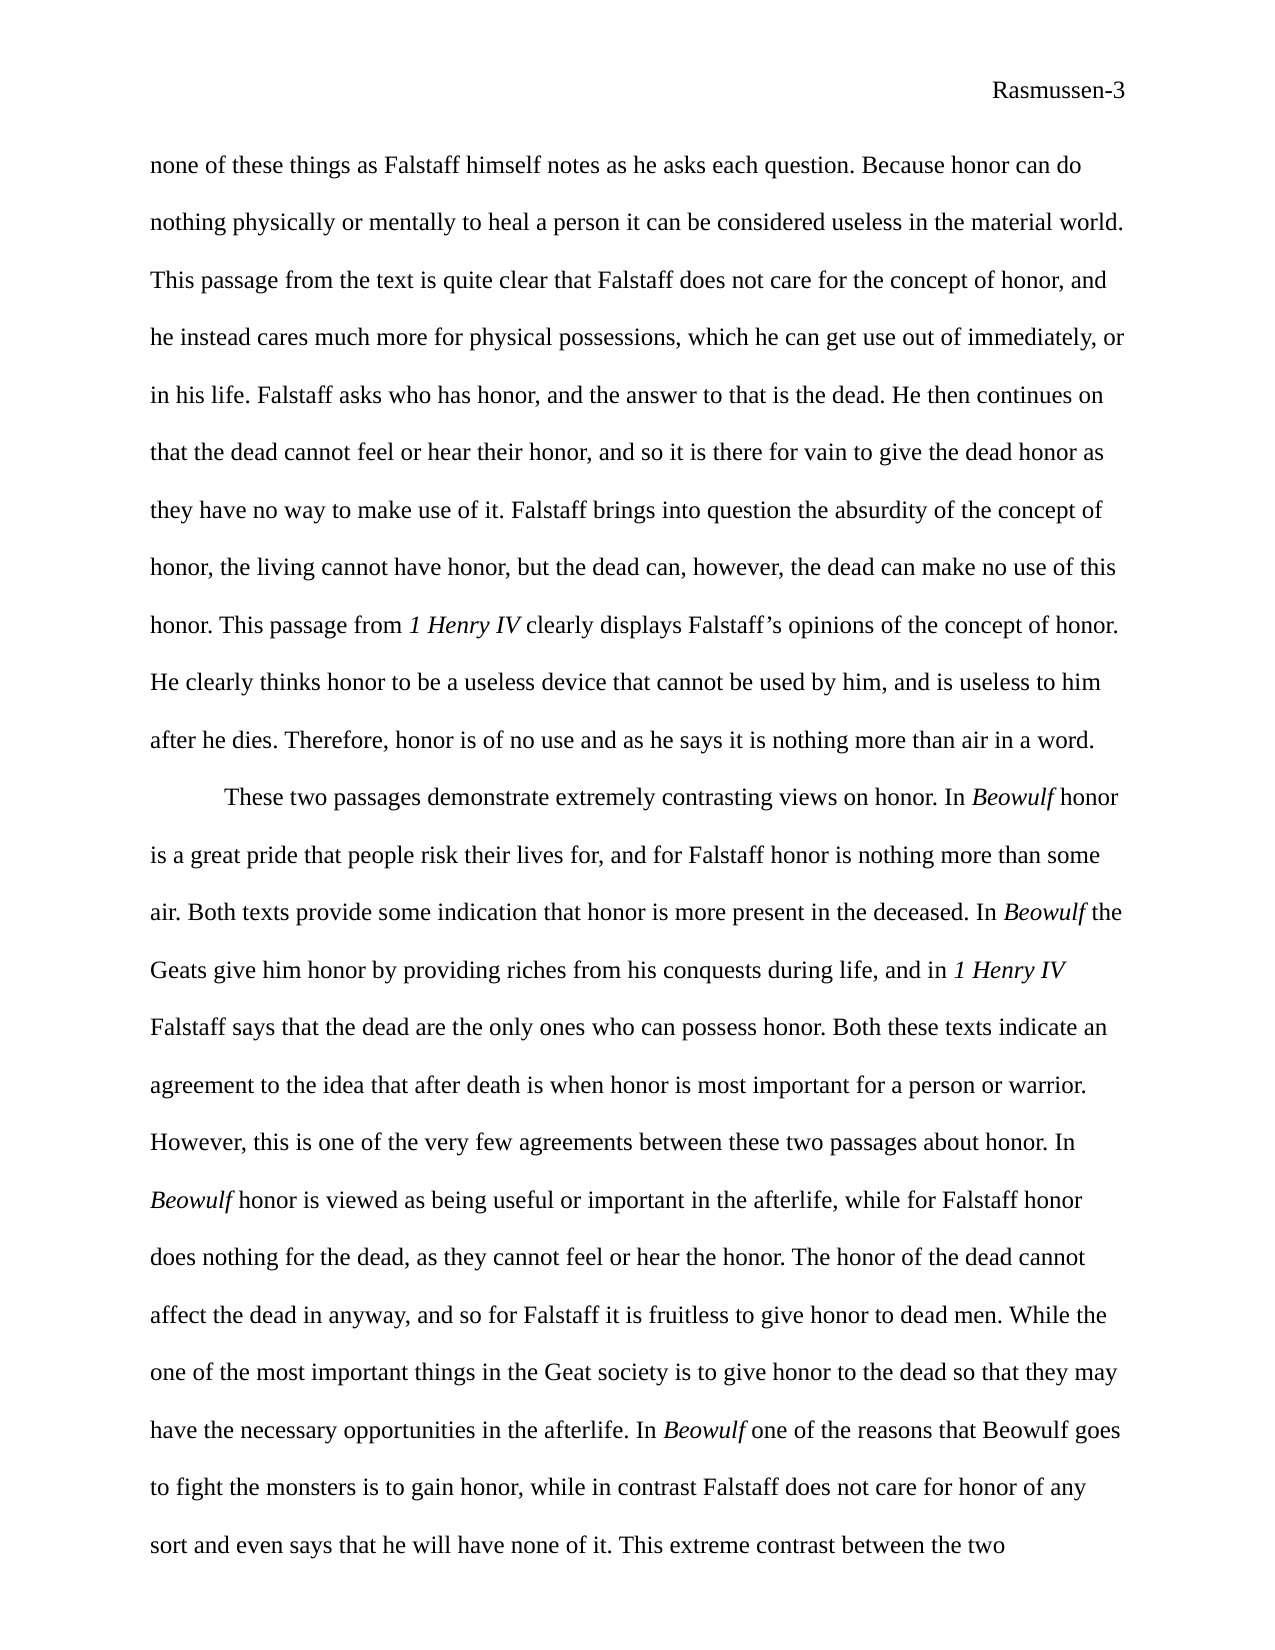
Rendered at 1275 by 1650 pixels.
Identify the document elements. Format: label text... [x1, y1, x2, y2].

text These two passages demonstrate extremely contrasting views on honor. In Beowulf honor is a great pride that people risk their lives for, and for Falstaff honor is nothing more than some air. Both texts provide some indication that honor is more present in the deceased. In Beowulf the Geats give him honor by providing riches from his conquests during life, and in 1 Henry IV Falstaff says that the dead are the only ones who can possess honor. Both these texts indicate an agreement to the idea that after death is when honor is most important for a person or warrior. However, this is one of the very few agreements between these two passages about honor. In Beowulf honor is viewed as being useful or important in the afterlife, while for Falstaff honor does nothing for the dead, as they cannot feel or hear the honor. The honor of the dead cannot affect the dead in anyway, and so for Falstaff it is fruitless to give honor to dead men. While the one of the most important things in the Geat society is to give honor to the dead so that they may have the necessary opportunities in the afterlife. In Beowulf one of the reasons that Beowulf goes to fight the monsters is to gain honor, while in contrast Falstaff does not care for honor of any sort and even says that he will have none of it. This extreme contrast between the two [150, 782, 1125, 1559]
text none of these things as Falstaff himself notes as he asks each question. Because honor can do nothing physically or mentally to heal a person it can be considered useless in the material world. This passage from the text is quite clear that Falstaff does not care for the concept of honor, and he instead cares much more for physical possessions, which he can get use out of immediately, or in his life. Falstaff asks who has honor, and the answer to that is the dead. He then continues on that the dead cannot feel or hear their honor, and so it is there for vain to give the dead honor as they have no way to make use of it. Falstaff brings into question the absurdity of the concept of honor, the living cannot have honor, but the dead can, however, the dead can make no use of this honor. This passage from 1 Henry IV clearly displays Falstaff’s opinions of the concept of honor. He clearly thinks honor to be a useless device that cannot be used by him, and is useless to him after he dies. Therefore, honor is of no use and as he says it is nothing more than air in a word. [150, 150, 1125, 754]
